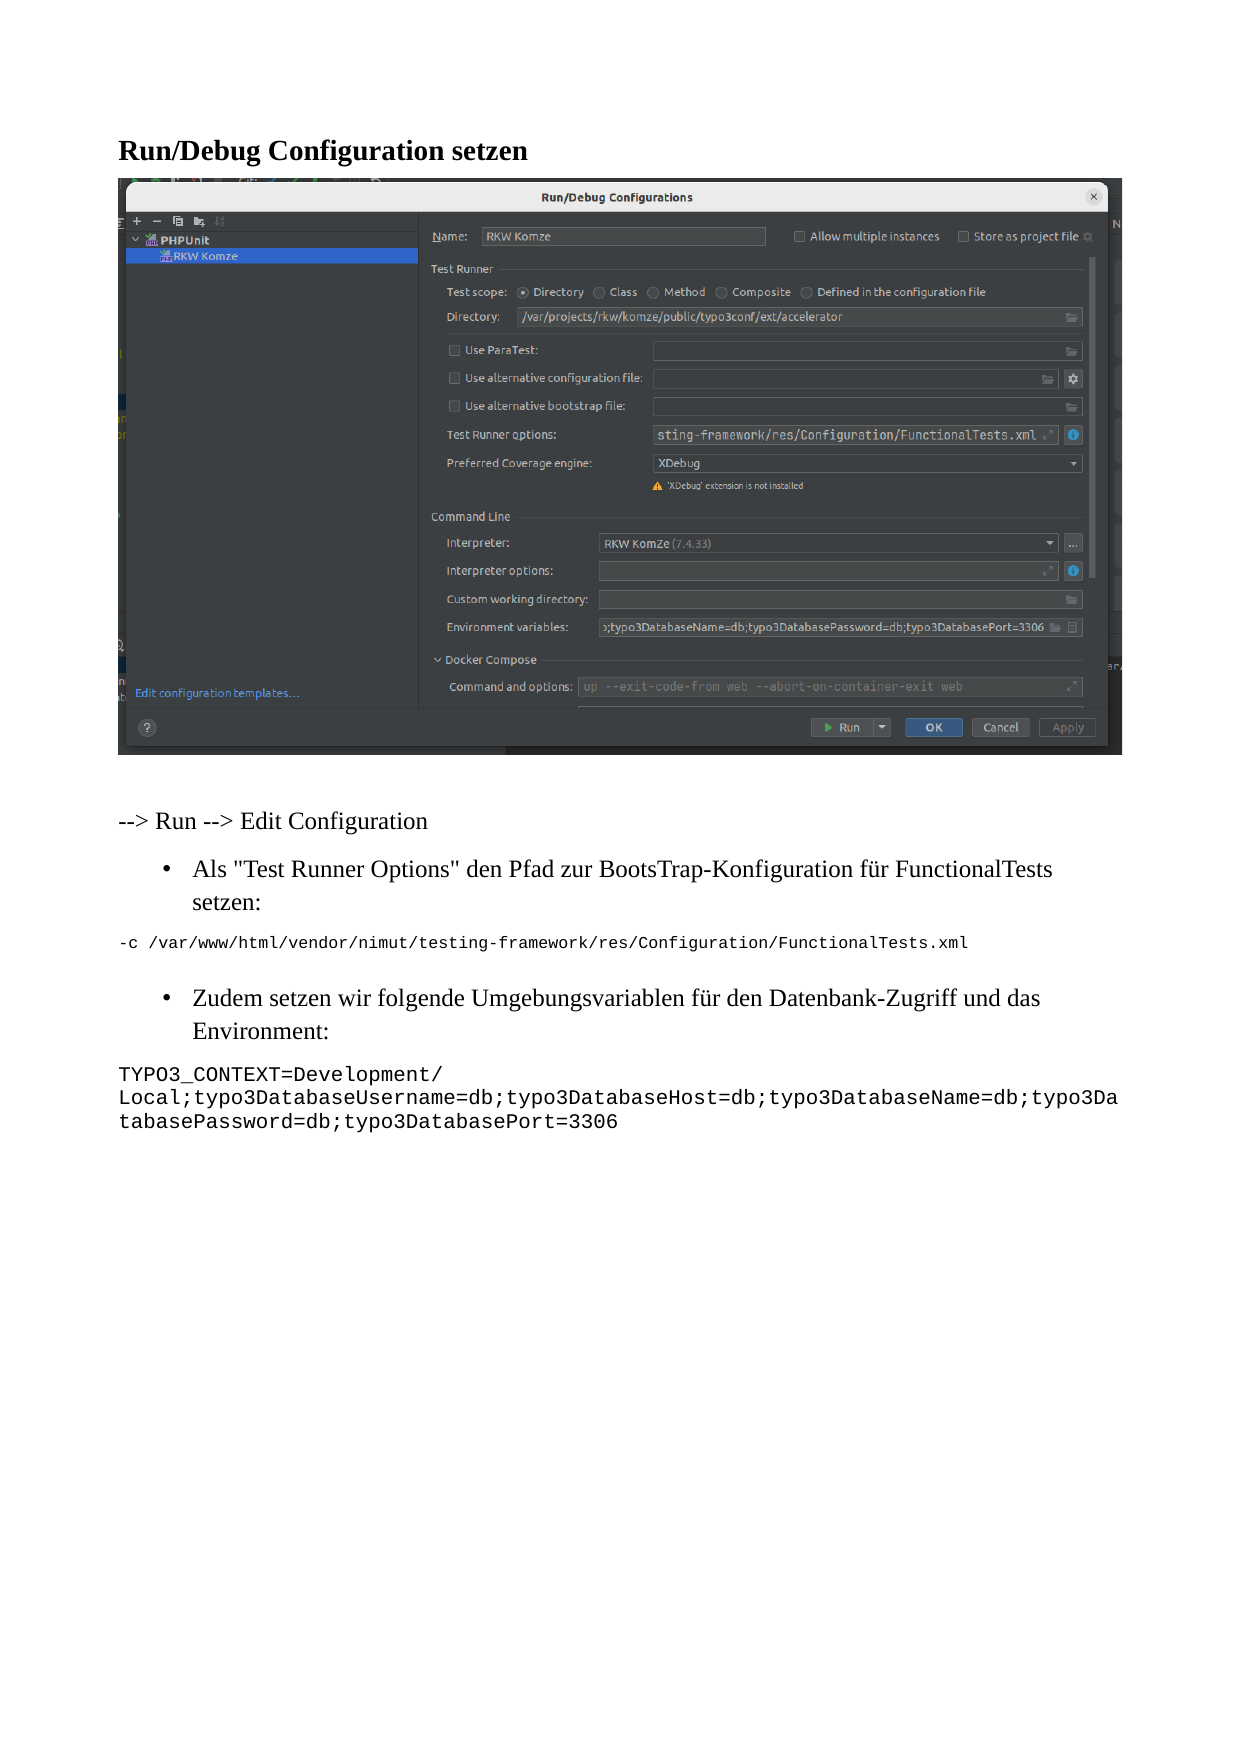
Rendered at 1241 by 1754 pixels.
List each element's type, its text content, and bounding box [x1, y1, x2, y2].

picture [118, 178, 1123, 755]
text TYPO3_CONTEXT=Development/Local;typo3DatabaseUsername=db;typo3DatabaseHost=db;typo3DatabaseName=db;typo3DatabasePassword=db;typo3DatabasePort=3306 [118, 1064, 1122, 1134]
list Als "Test Runner Options" den Pfad zur BootsTrap-Konfiguration für FunctionalTests setzen: [162, 854, 1122, 916]
list Zudem setzen wir folgende Umgebungsvariablen für den Datenbank-Zugriff und das Environment: [162, 983, 1122, 1045]
text -c /var/www/html/vendor/nimut/testing-framework/res/Configuration/FunctionalTests.xml [118, 935, 1122, 953]
text --> Run --> Edit Configuration [118, 806, 1122, 835]
subtitle Run/Debug Configuration setzen [118, 133, 1122, 166]
